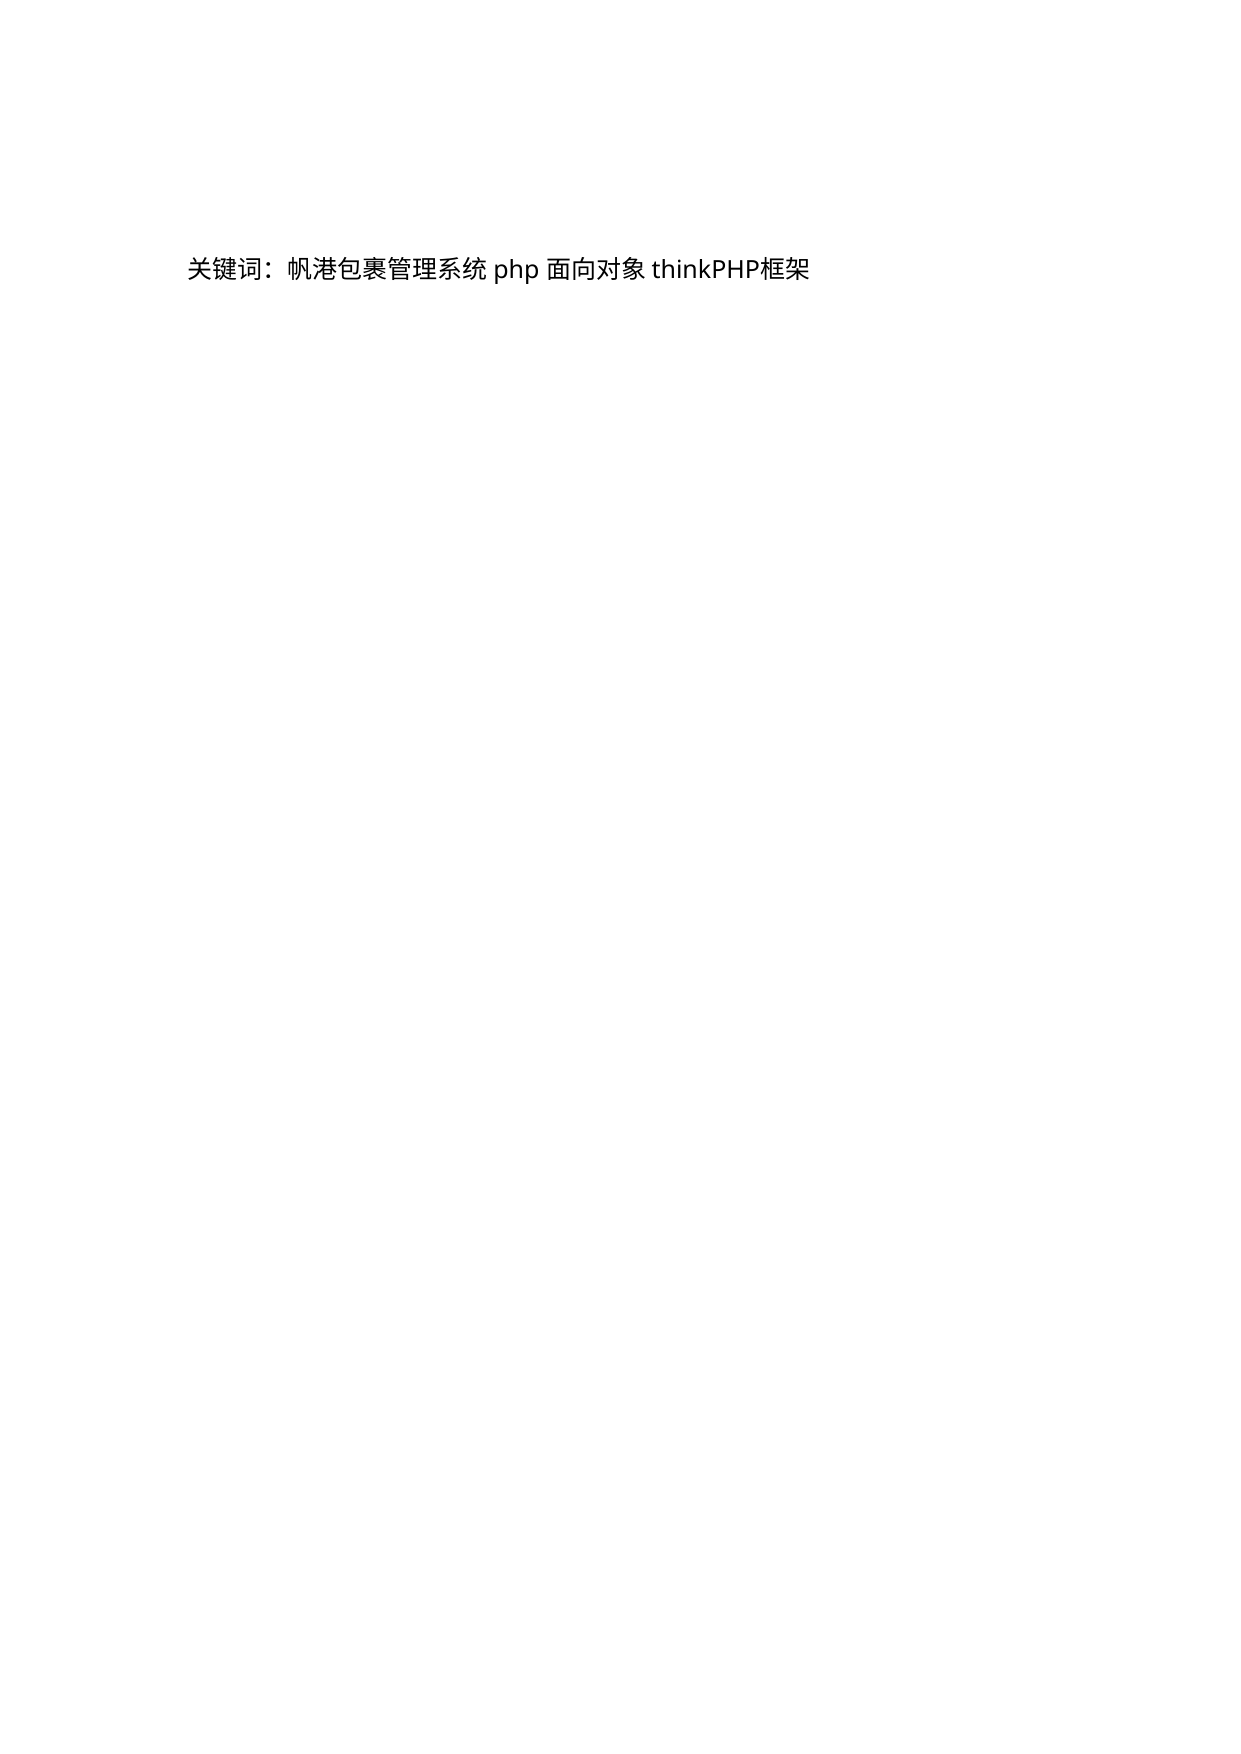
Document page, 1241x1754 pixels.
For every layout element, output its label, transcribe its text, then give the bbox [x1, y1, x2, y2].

text 关键词：帆港包裹管理系统 php 面向对象 thinkPHP框架 [187, 226, 1053, 289]
